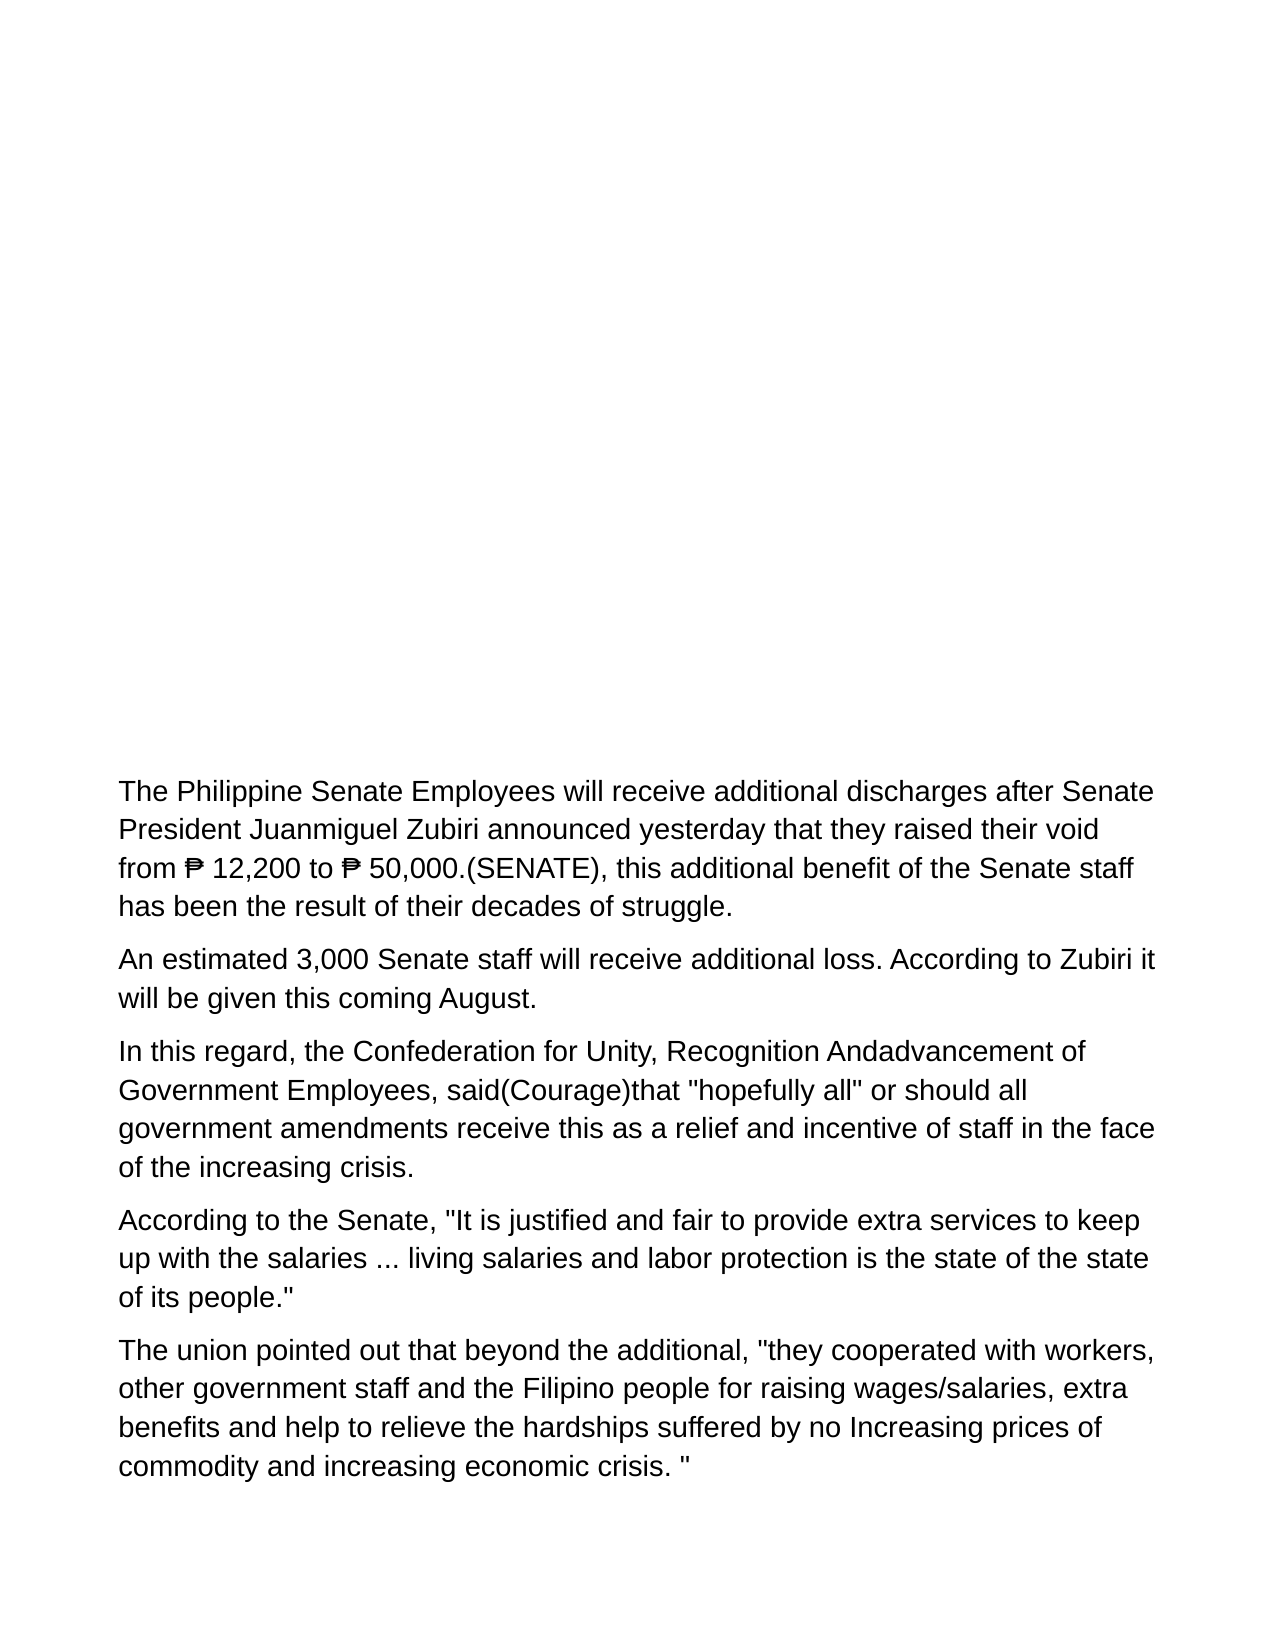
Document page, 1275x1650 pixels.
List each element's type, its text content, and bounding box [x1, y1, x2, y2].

text The union pointed out that beyond the additional, "they cooperated with workers, other government staff and the Filipino people for raising wages/salaries, extra benefits and help to relieve the hardships suffered by no Increasing prices of commodity and increasing economic crisis. " [118, 1333, 1157, 1482]
text An estimated 3,000 Senate staff will receive additional loss. According to Zubiri it will be given this coming August. [118, 942, 1157, 1014]
text According to the Senate, "It is justified and fair to provide extra services to keep up with the salaries ... living salaries and labor protection is the state of the state of its people." [118, 1203, 1157, 1313]
text In this regard, the Confederation for Unity, Recognition Andadvancement of Government Employees, said(Courage)that "hopefully all" or should all government amendments receive this as a relief and incentive of staff in the face of the increasing crisis. [118, 1034, 1157, 1183]
text The Philippine Senate Employees will receive additional discharges after Senate President Juanmiguel Zubiri announced yesterday that they raised their void from ₱ 12,200 to ₱ 50,000.(SENATE), this additional benefit of the Senate staff has been the result of their decades of struggle. [118, 118, 1157, 923]
